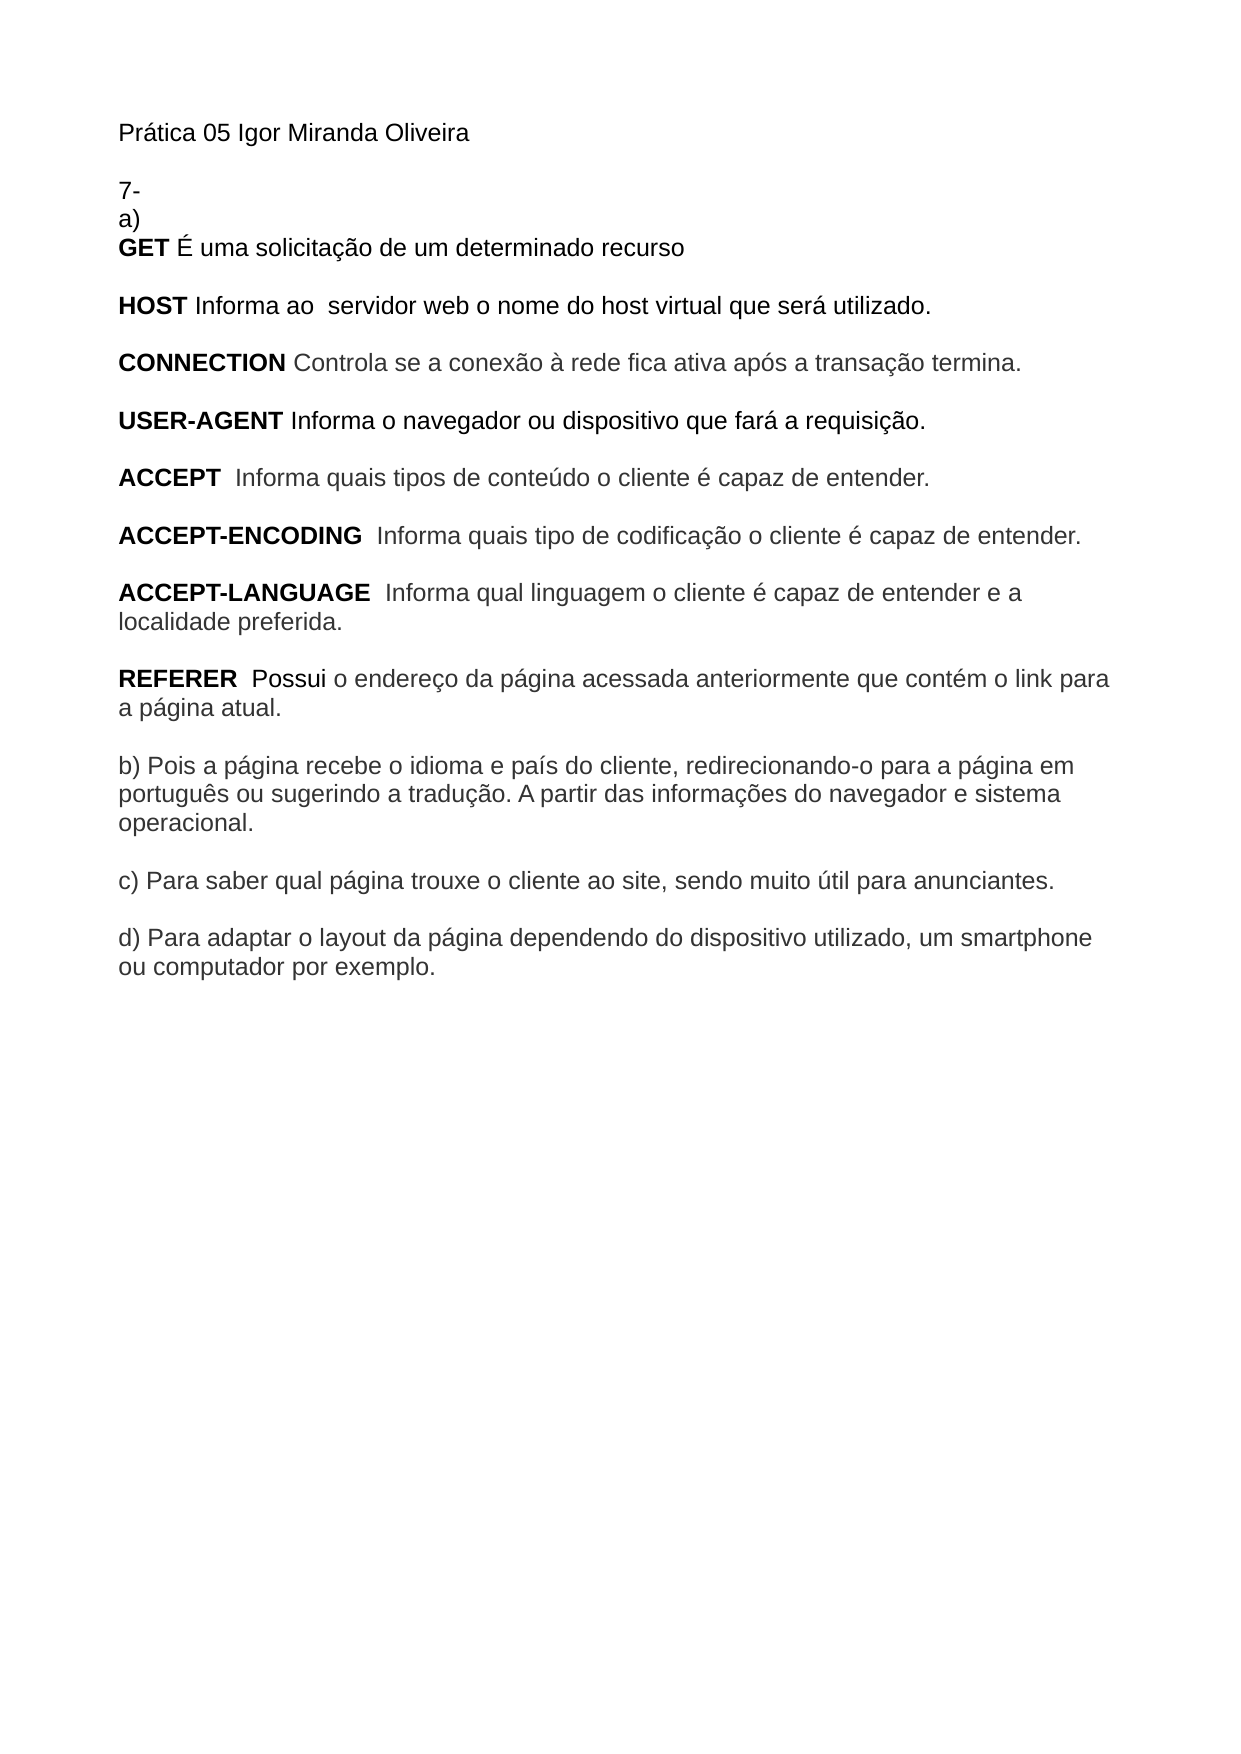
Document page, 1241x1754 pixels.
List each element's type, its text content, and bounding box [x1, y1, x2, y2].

text c) Para saber qual página trouxe o cliente ao site, sendo muito útil para anunciantes. [118, 866, 1122, 894]
text USER-AGENT Informa o navegador ou dispositivo que fará a requisição. [118, 406, 1122, 434]
text Prática 05 Igor Miranda Oliveira [118, 118, 1122, 147]
text ACCEPT Informa quais tipos de conteúdo o cliente é capaz de entender. [118, 463, 1122, 492]
text ACCEPT-LANGUAGE Informa qual linguagem o cliente é capaz de entender e a localidade preferida. [118, 578, 1122, 636]
text HOST Informa ao servidor web o nome do host virtual que será utilizado. [118, 291, 1122, 319]
text ACCEPT-ENCODING Informa quais tipo de codificação o cliente é capaz de entender. [118, 521, 1122, 549]
text REFERER Possui o endereço da página acessada anteriormente que contém o link para a página atual. [118, 664, 1122, 722]
text GET É uma solicitação de um determinado recurso [118, 233, 1122, 262]
text 7- [118, 176, 1122, 204]
text CONNECTION Controla se a conexão à rede fica ativa após a transação termina. [118, 348, 1122, 377]
text a) [118, 204, 1122, 233]
text d) Para adaptar o layout da página dependendo do dispositivo utilizado, um smartphone ou computador por exemplo. [118, 923, 1122, 981]
text b) Pois a página recebe o idioma e país do cliente, redirecionando-o para a página em português ou sugerindo a tradução. A partir das informações do navegador e sistema operacional. [118, 751, 1122, 837]
